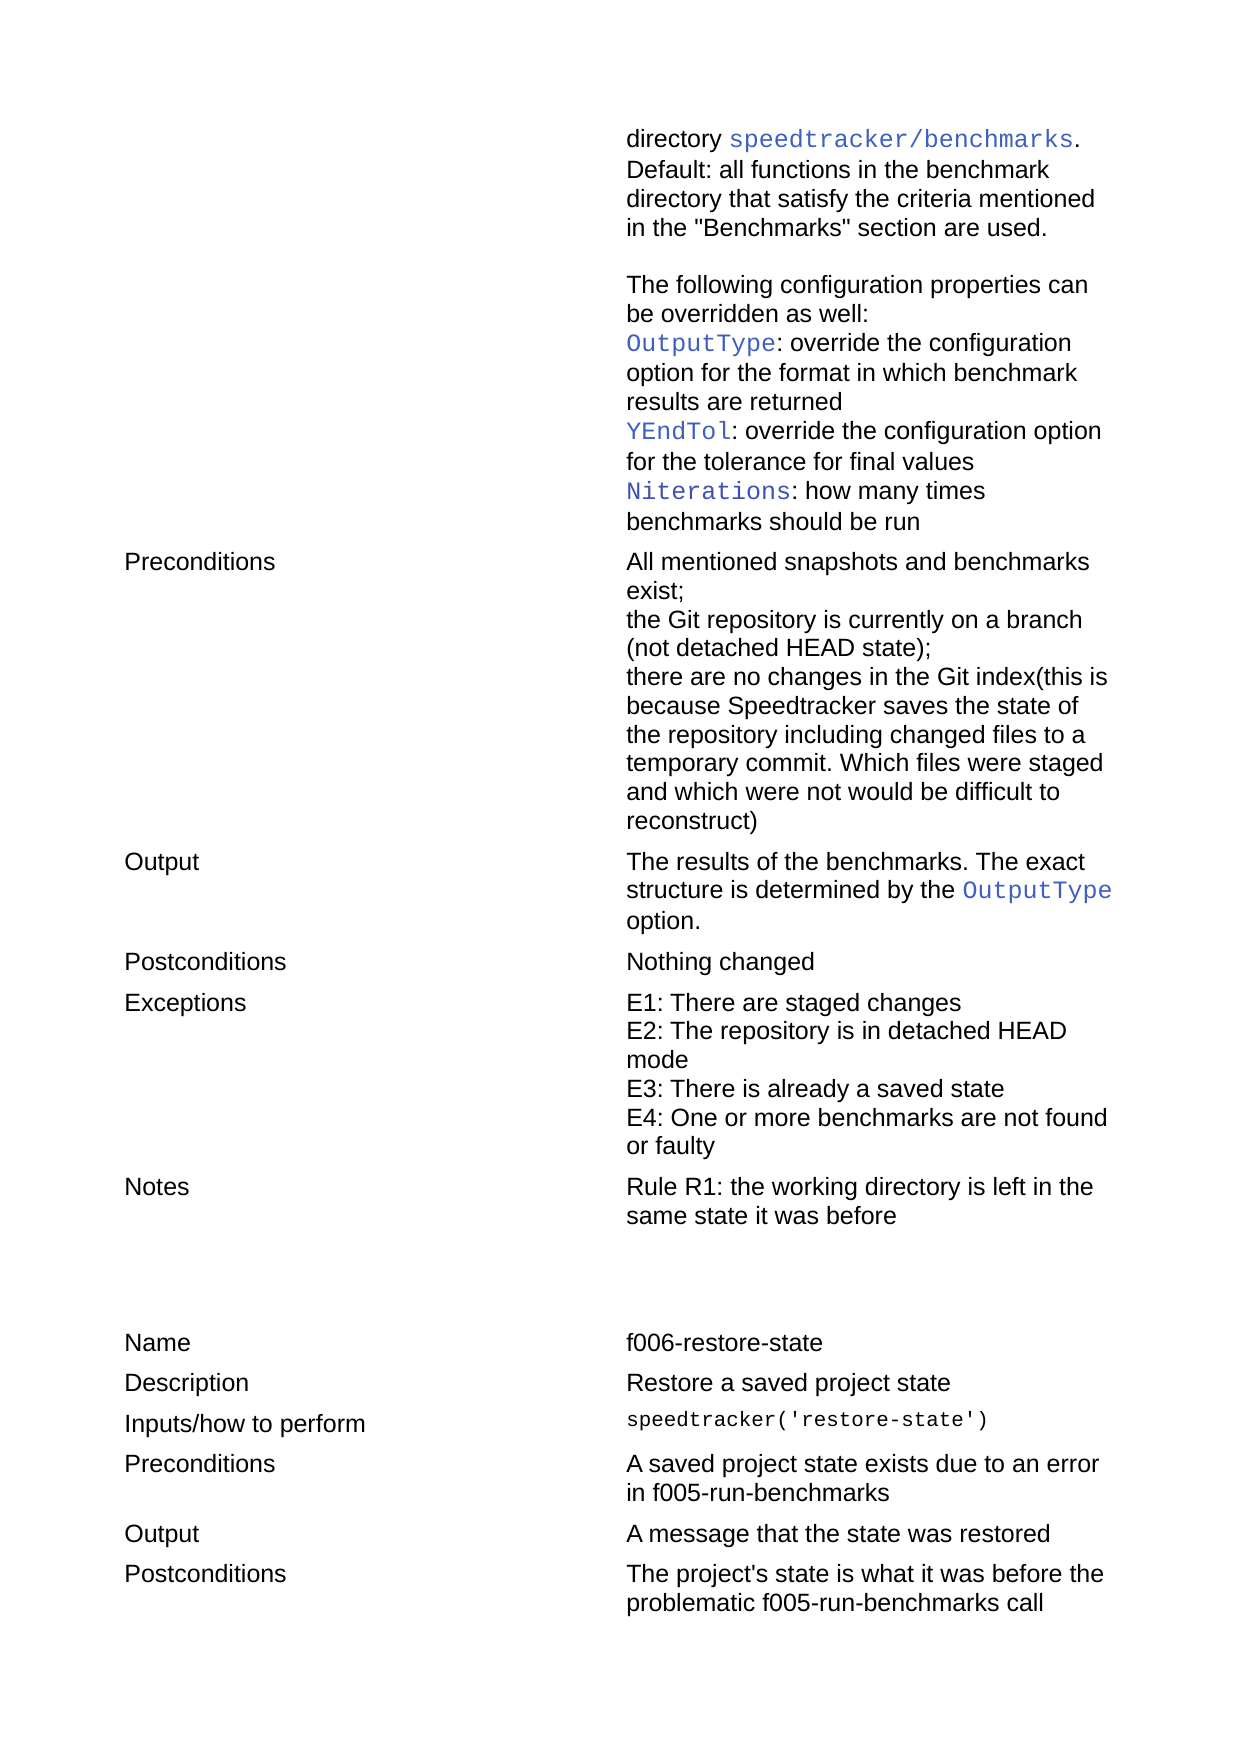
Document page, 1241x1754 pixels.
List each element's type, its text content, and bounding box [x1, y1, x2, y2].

table_cell Postconditions [118, 941, 620, 982]
table_header f006-restore-state [620, 1322, 1122, 1362]
table_cell Exceptions [118, 982, 620, 1166]
table_header Name [118, 1322, 620, 1362]
table_cell speedtracker('restore-state') [620, 1403, 1122, 1443]
table_cell Output [118, 1513, 620, 1553]
table_cell [118, 118, 620, 541]
table_cell The project's state is what it was before the problematic f005-run-benchmarks call [620, 1554, 1122, 1623]
table_cell Restore a saved project state [620, 1362, 1122, 1403]
table_cell A saved project state exists due to an error in f005-run-benchmarks [620, 1444, 1122, 1513]
table_cell directory speedtracker/benchmarks. Default: all functions in the benchmark directory that satisfy the criteria mentioned in the "Benchmarks" section are used. The following configuration properties can be overridden as well: OutputType: override the configuration option for the format in which benchmark results are returned YEndTol: override the configuration option for the tolerance for final values Niterations: how many times benchmarks should be run [620, 118, 1122, 541]
table_cell Notes [118, 1166, 620, 1235]
table_cell The results of the benchmarks. The exact structure is determined by the OutputType option. [620, 841, 1122, 941]
table_cell Preconditions [118, 1444, 620, 1513]
table_cell All mentioned snapshots and benchmarks exist; the Git repository is currently on a branch (not detached HEAD state); there are no changes in the Git index(this is because Speedtracker saves the state of the repository including changed files to a temporary commit. Which files were staged and which were not would be difficult to reconstruct) [620, 541, 1122, 841]
table_cell Inputs/how to perform [118, 1403, 620, 1443]
table_cell E1: There are staged changes E2: The repository is in detached HEAD mode E3: There is already a saved state E4: One or more benchmarks are not found or faulty [620, 982, 1122, 1166]
table_cell Description [118, 1362, 620, 1403]
table_cell Nothing changed [620, 941, 1122, 982]
table_cell Postconditions [118, 1554, 620, 1623]
table_cell Rule R1: the working directory is left in the same state it was before [620, 1166, 1122, 1235]
table_cell Output [118, 841, 620, 941]
table_cell Preconditions [118, 541, 620, 841]
table_cell A message that the state was restored [620, 1513, 1122, 1553]
